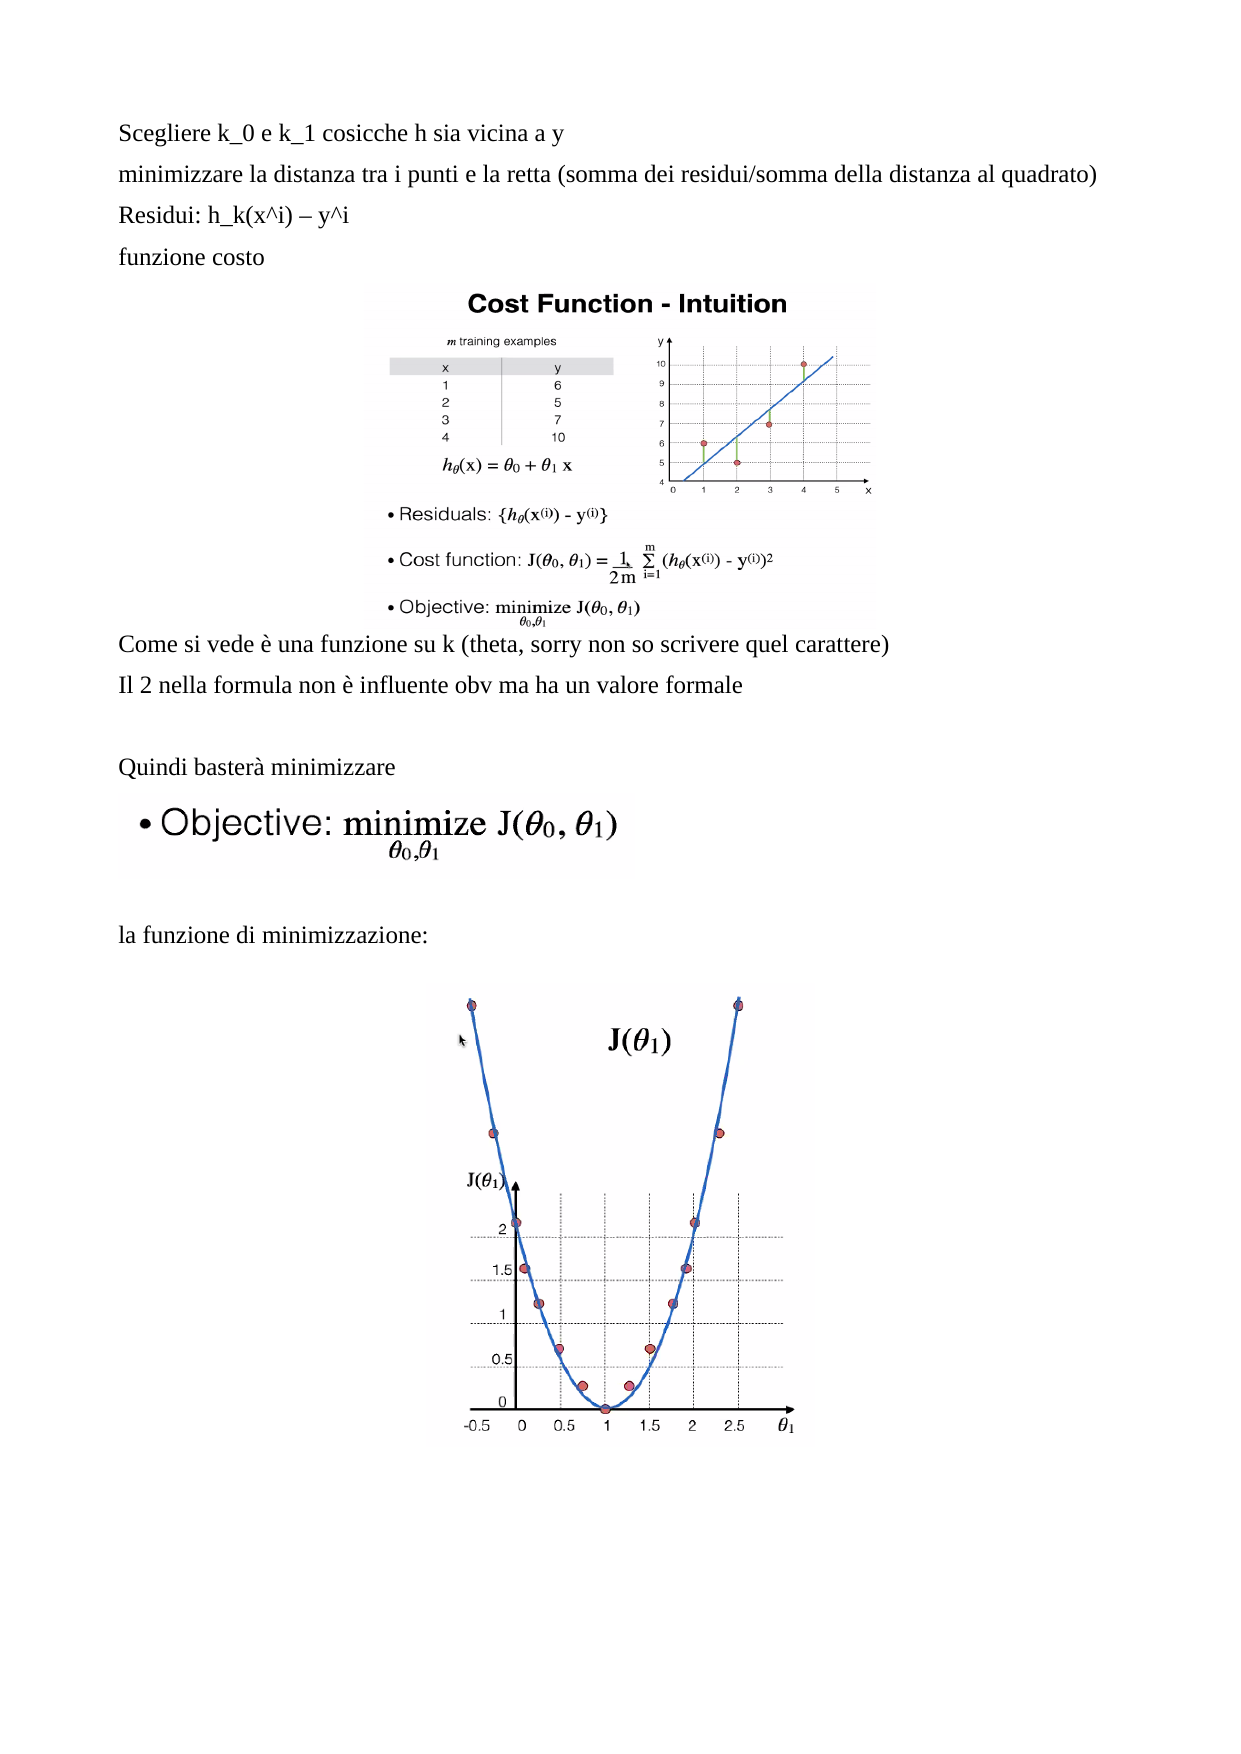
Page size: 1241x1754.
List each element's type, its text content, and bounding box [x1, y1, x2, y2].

text Quindi basterà minimizzare [118, 752, 1122, 781]
text Residui: h_k(x^i) – y^i [118, 201, 1122, 229]
text la funzione di minimizzazione: [118, 920, 1122, 949]
text minimizzare la distanza tra i punti e la retta (somma dei residui/somma della distanza al quadrato) [118, 159, 1122, 188]
text Il 2 nella formula non è influente obv ma ha un valore formale [118, 670, 1122, 699]
picture [363, 283, 877, 629]
picture [118, 793, 636, 879]
text Scegliere k_0 e k_1 cosicche h sia vicina a y [118, 118, 1122, 147]
picture [425, 983, 815, 1447]
text Come si vede è una funzione su k (theta, sorry non so scrivere quel carattere) [118, 283, 1122, 657]
text funzione costo [118, 242, 1122, 271]
